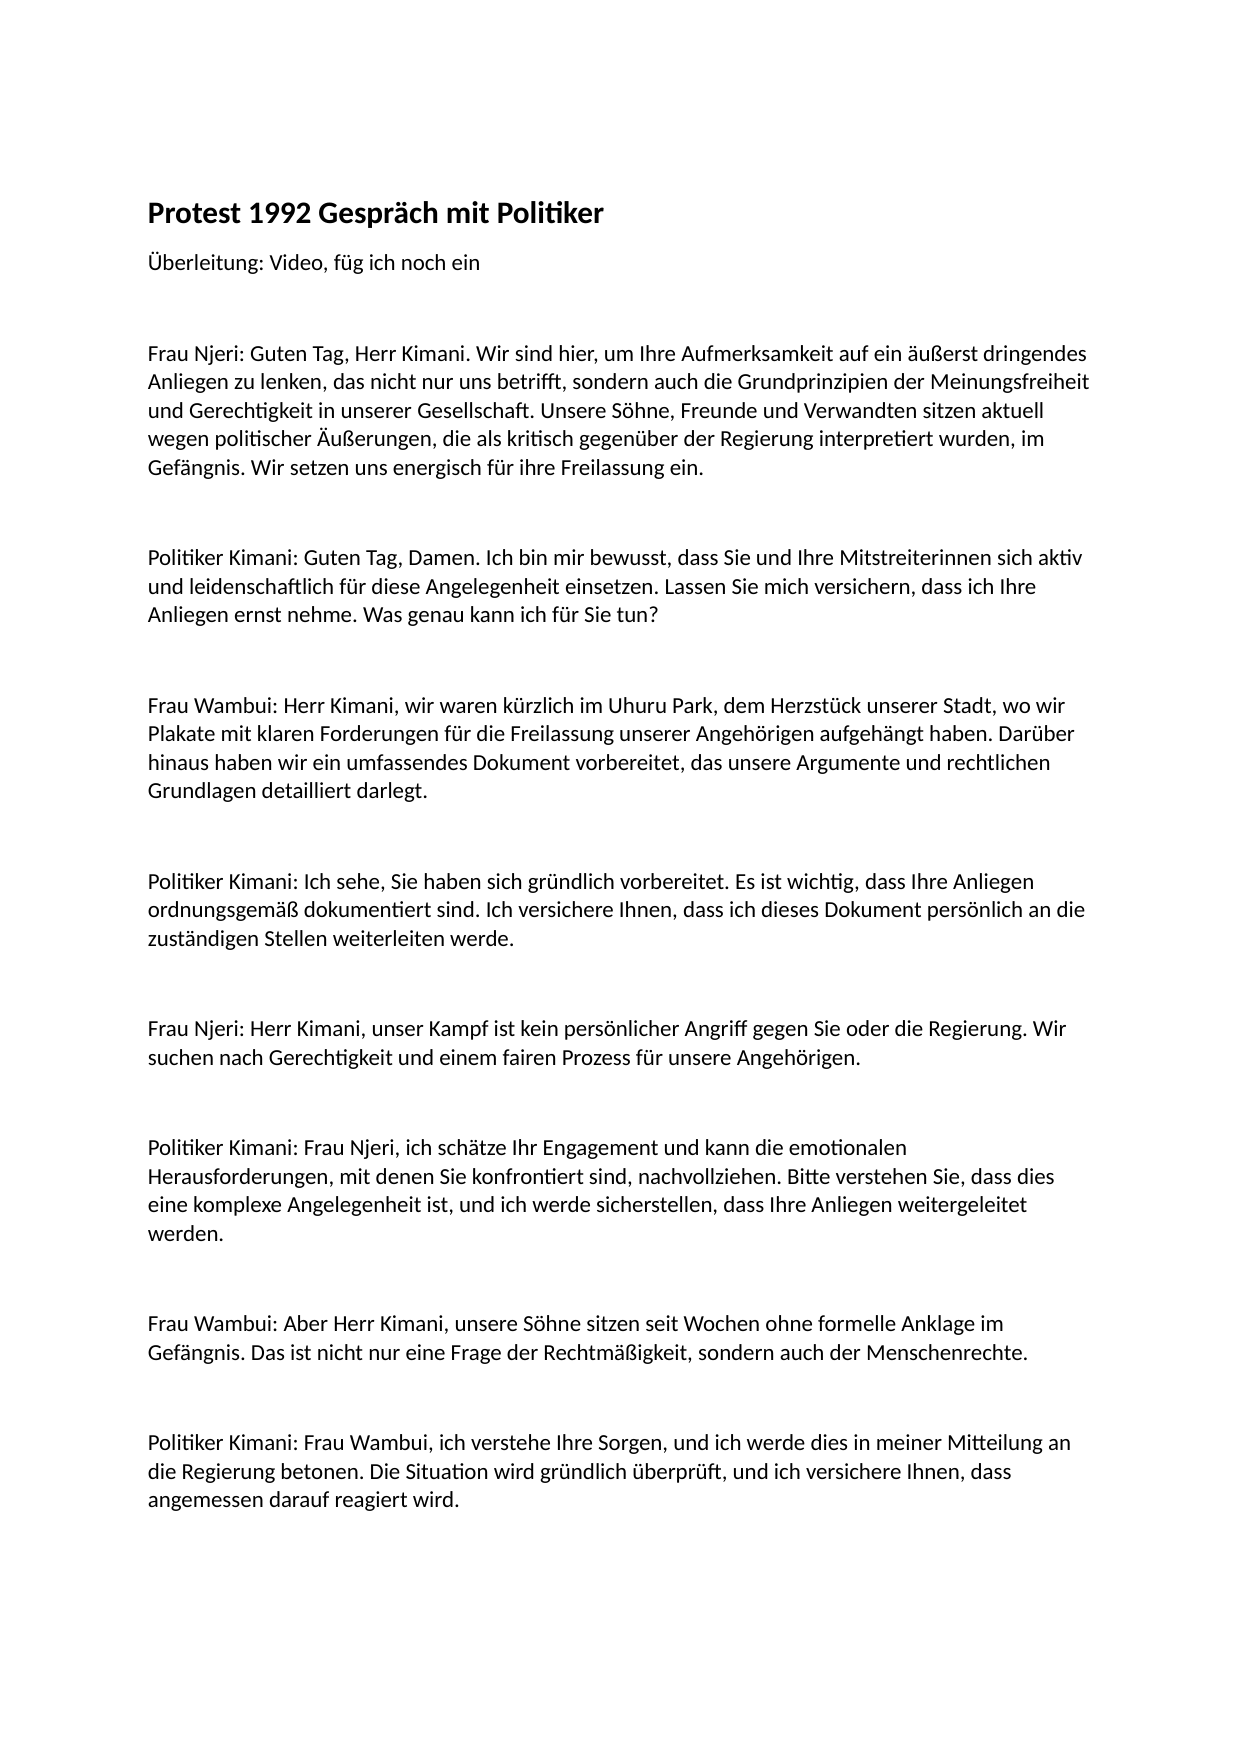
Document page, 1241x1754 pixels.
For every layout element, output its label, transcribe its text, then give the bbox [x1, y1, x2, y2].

text Frau Wambui: Herr Kimani, wir waren kürzlich im Uhuru Park, dem Herzstück unserer Stadt, wo wir Plakate mit klaren Forderungen für die Freilassung unserer Angehörigen aufgehängt haben. Darüber hinaus haben wir ein umfassendes Dokument vorbereitet, das unsere Argumente und rechtlichen Grundlagen detailliert darlegt. [148, 691, 1093, 804]
text Protest 1992 Gespräch mit Politiker [148, 193, 1093, 231]
text Frau Wambui: Aber Herr Kimani, unsere Söhne sitzen seit Wochen ohne formelle Anklage im Gefängnis. Das ist nicht nur eine Frage der Rechtmäßigkeit, sondern auch der Menschenrechte. [148, 1309, 1093, 1366]
text Überleitung: Video, füg ich noch ein [148, 248, 1093, 276]
text Politiker Kimani: Frau Wambui, ich verstehe Ihre Sorgen, und ich werde dies in meiner Mitteilung an die Regierung betonen. Die Situation wird gründlich überprüft, und ich versichere Ihnen, dass angemessen darauf reagiert wird. [148, 1428, 1093, 1513]
text Frau Njeri: Herr Kimani, unser Kampf ist kein persönlicher Angriff gegen Sie oder die Regierung. Wir suchen nach Gerechtigkeit und einem fairen Prozess für unsere Angehörigen. [148, 1014, 1093, 1071]
text Frau Njeri: Guten Tag, Herr Kimani. Wir sind hier, um Ihre Aufmerksamkeit auf ein äußerst dringendes Anliegen zu lenken, das nicht nur uns betrifft, sondern auch die Grundprinzipien der Meinungsfreiheit und Gerechtigkeit in unserer Gesellschaft. Unsere Söhne, Freunde und Verwandten sitzen aktuell wegen politischer Äußerungen, die als kritisch gegenüber der Regierung interpretiert wurden, im Gefängnis. Wir setzen uns energisch für ihre Freilassung ein. [148, 339, 1093, 481]
text Politiker Kimani: Guten Tag, Damen. Ich bin mir bewusst, dass Sie und Ihre Mitstreiterinnen sich aktiv und leidenschaftlich für diese Angelegenheit einsetzen. Lassen Sie mich versichern, dass ich Ihre Anliegen ernst nehme. Was genau kann ich für Sie tun? [148, 543, 1093, 628]
text Politiker Kimani: Ich sehe, Sie haben sich gründlich vorbereitet. Es ist wichtig, dass Ihre Anliegen ordnungsgemäß dokumentiert sind. Ich versichere Ihnen, dass ich dieses Dokument persönlich an die zuständigen Stellen weiterleiten werde. [148, 867, 1093, 952]
text Politiker Kimani: Frau Njeri, ich schätze Ihr Engagement und kann die emotionalen Herausforderungen, mit denen Sie konfrontiert sind, nachvollziehen. Bitte verstehen Sie, dass dies eine komplexe Angelegenheit ist, und ich werde sicherstellen, dass Ihre Anliegen weitergeleitet werden. [148, 1133, 1093, 1247]
